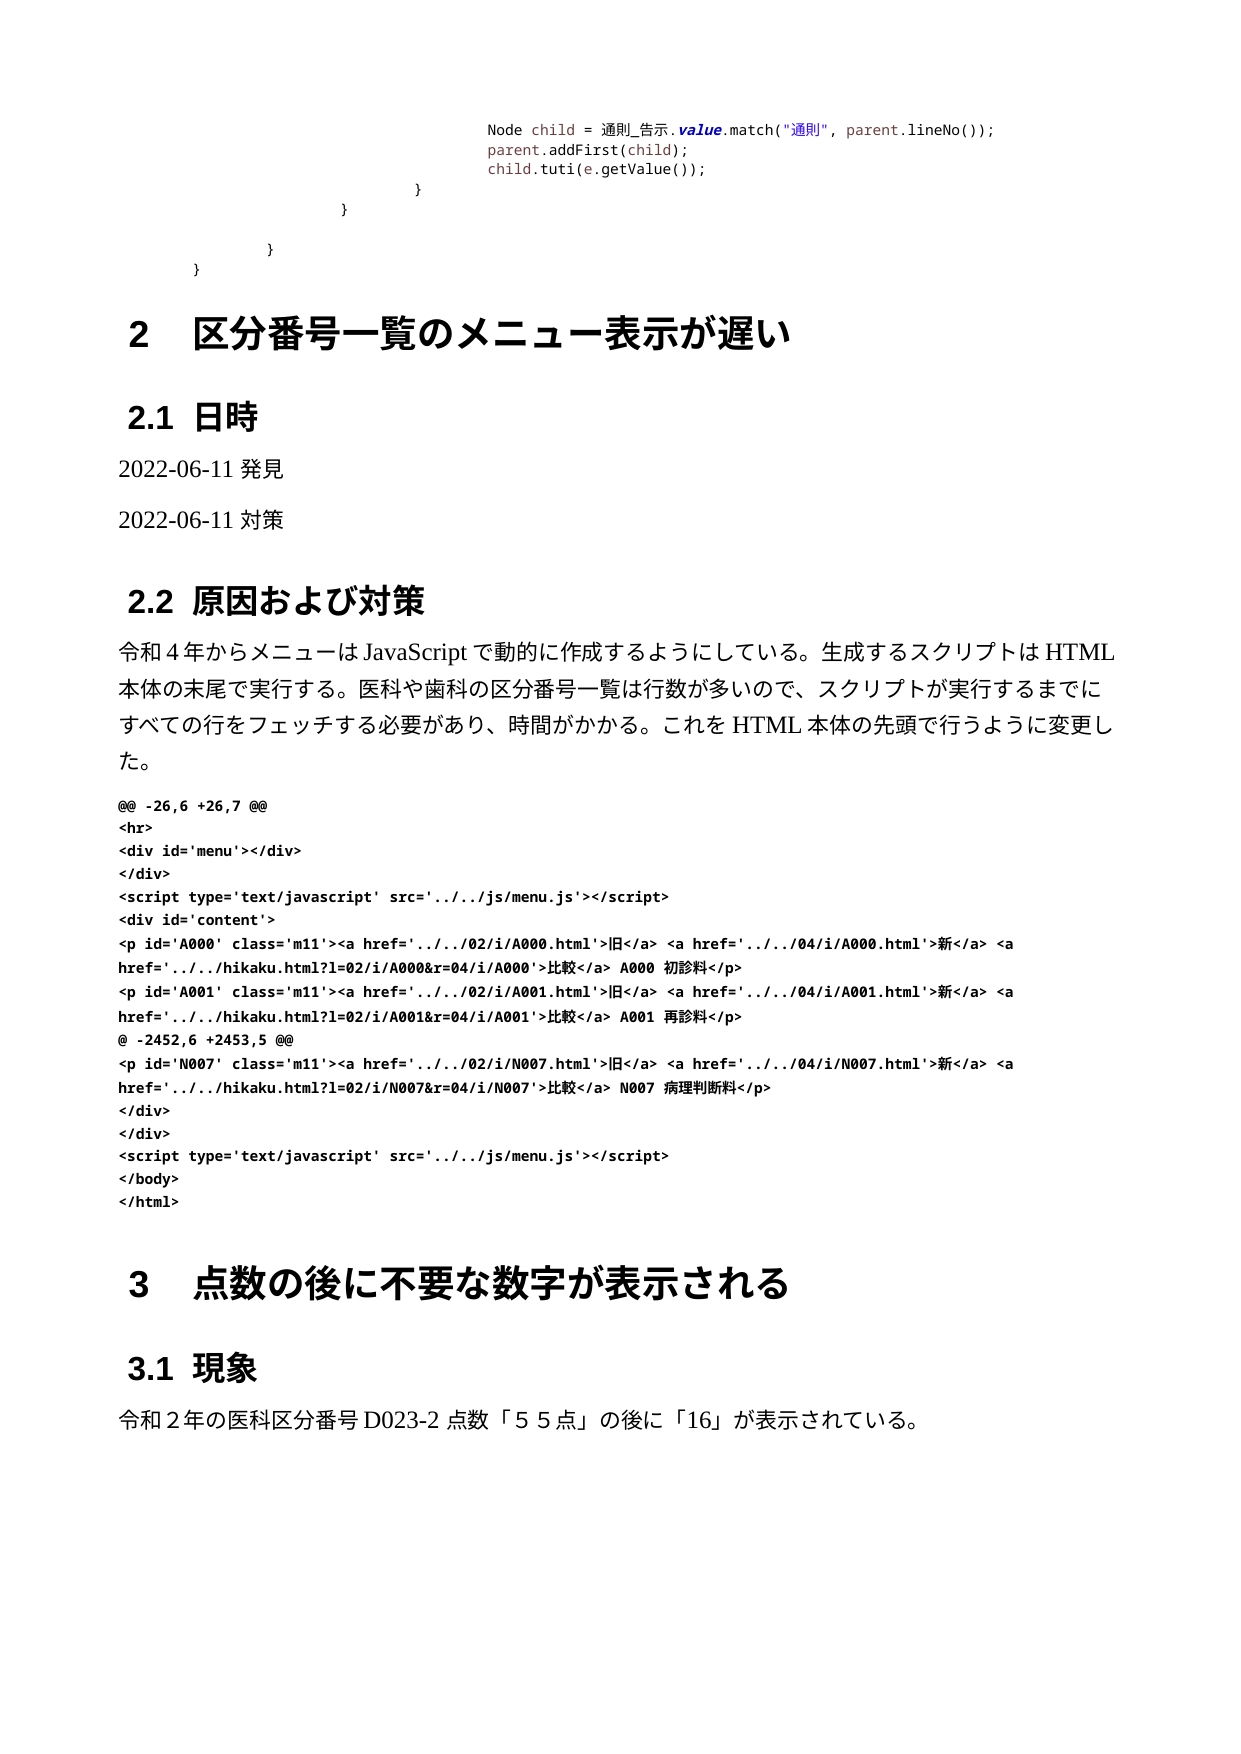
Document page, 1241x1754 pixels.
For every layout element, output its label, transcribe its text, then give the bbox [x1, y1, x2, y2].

subtitle 原因および対策 [118, 574, 1122, 623]
text parent.addFirst(child); [118, 139, 1122, 159]
text @@ -26,6 +26,7 @@ <hr> <div id='menu'></div> </div> <script type='text/javascript' src='../../js/menu.js'></script> <div id='content'> <p id='A000' class='m11'><a href='../../02/i/A000.html'>旧</a> <a href='../../04/i/A000.html'>新</a> <a href='../../hikaku.html?l=02/i/A000&r=04/i/A000'>比較</a> A000 初診料</p> <p id='A001' class='m11'><a href='../../02/i/A001.html'>旧</a> <a href='../../04/i/A001.html'>新</a> <a href='../../hikaku.html?l=02/i/A001&r=04/i/A001'>比較</a> A001 再診料</p> @ -2452,6 +2453,5 @@ <p id='N007' class='m11'><a href='../../02/i/N007.html'>旧</a> <a href='../../04/i/N007.html'>新</a> <a href='../../hikaku.html?l=02/i/N007&r=04/i/N007'>比較</a> N007 病理判断料</p> </div> </div> <script type='text/javascript' src='../../js/menu.js'></script> </body> </html> [118, 795, 1122, 1212]
text } [118, 199, 1122, 219]
subtitle 日時 [118, 391, 1122, 439]
text } [118, 239, 1122, 259]
subtitle 区分番号一覧のメニュー表示が遅い [118, 303, 1122, 358]
text 令和4年からメニューはJavaScriptで動的に作成するようにしている。生成するスクリプトはHTML本体の末尾で実行する。医科や歯科の区分番号一覧は行数が多いので、スクリプトが実行するまでにすべての行をフェッチする必要があり、時間がかかる。これをHTML本体の先頭で行うように変更した。 [118, 635, 1122, 776]
text 令和２年の医科区分番号D023-2 点数「５５点」の後に「16」が表示されている。 [118, 1403, 1122, 1434]
text 2022-06-11 対策 [118, 503, 1122, 534]
text } [118, 179, 1122, 199]
text 2022-06-11 発見 [118, 452, 1122, 483]
text child.tuti(e.getValue()); [118, 159, 1122, 179]
text } [118, 259, 1122, 278]
subtitle 点数の後に不要な数字が表示される [118, 1254, 1122, 1308]
text Node child = 通則_告示.value.match("通則", parent.lineNo()); [118, 118, 1122, 139]
subtitle 現象 [118, 1342, 1122, 1390]
